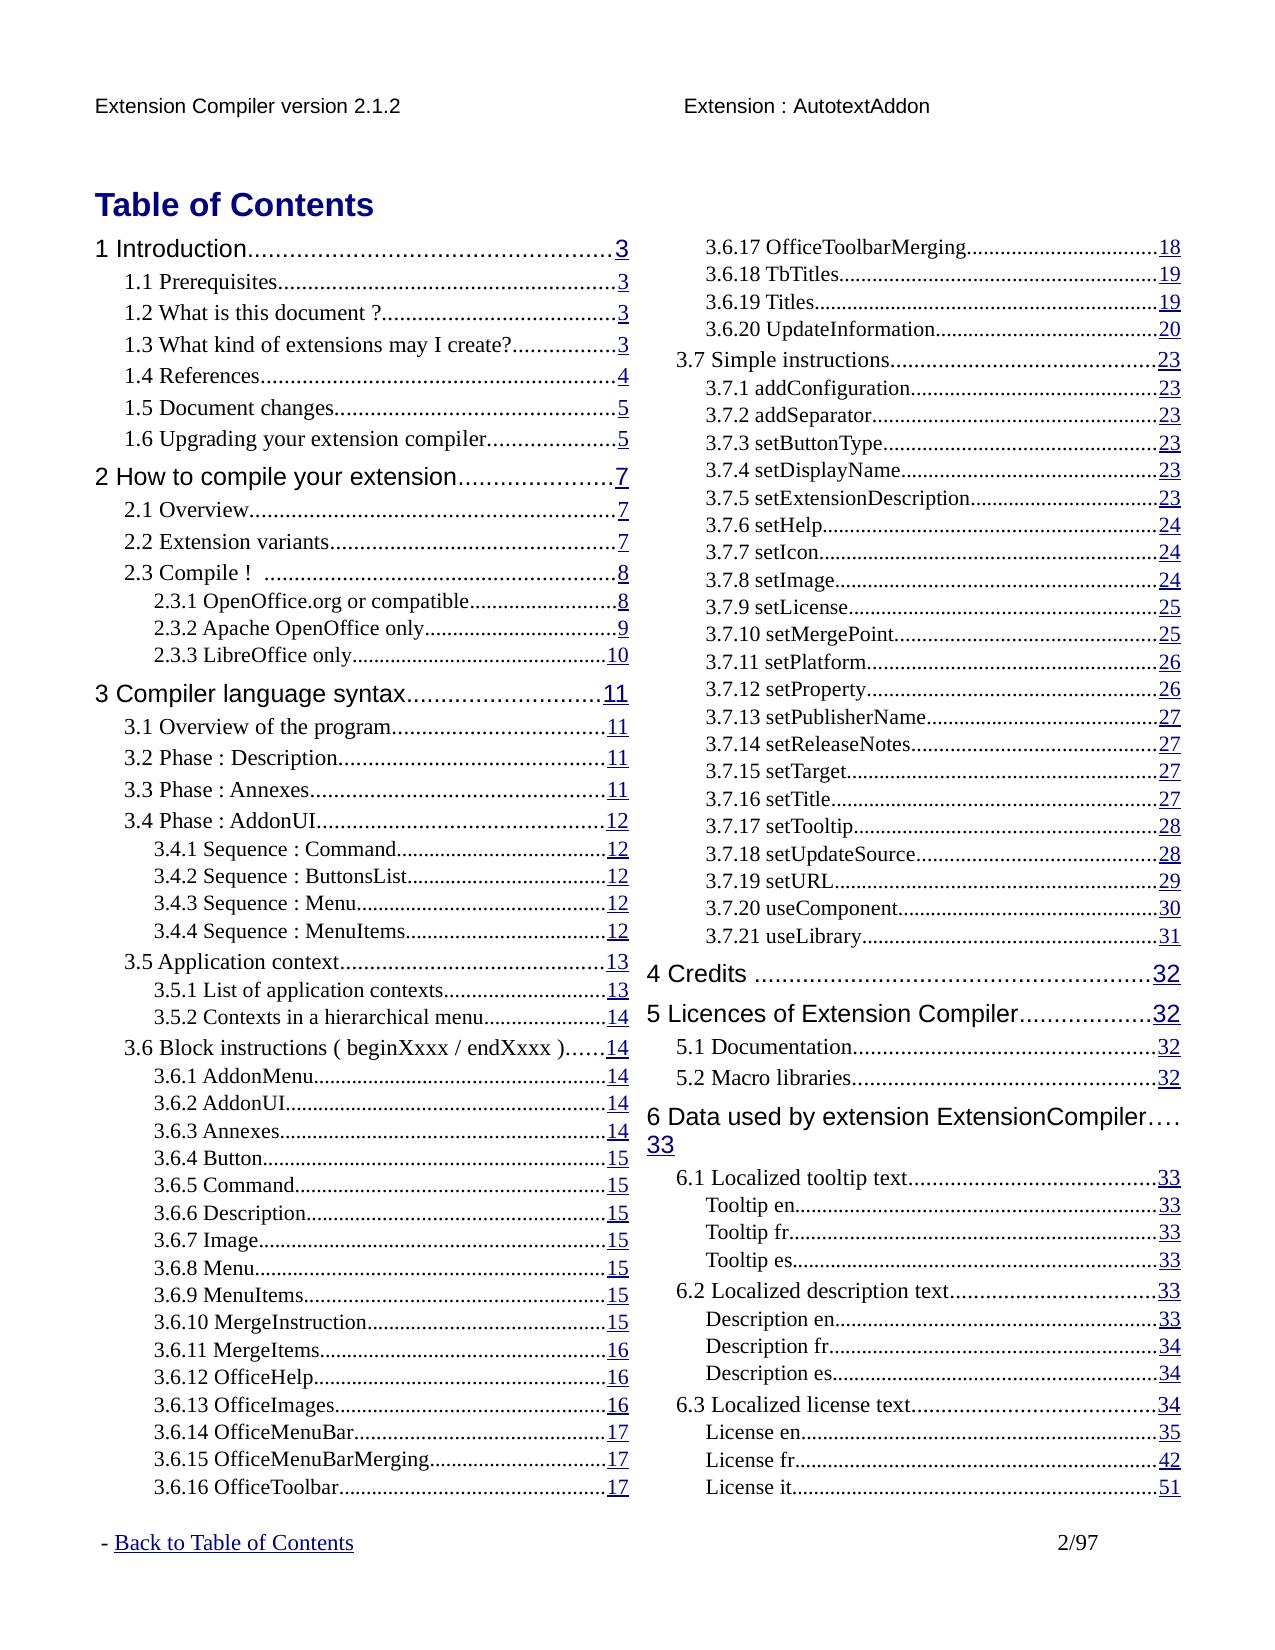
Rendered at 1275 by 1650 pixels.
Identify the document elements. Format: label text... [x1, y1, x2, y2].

text 4 Credits 32 [646, 960, 1181, 988]
text 3.4 Phase : AddonUI 12 [124, 808, 629, 833]
text 5.2 Macro libraries 32 [676, 1065, 1181, 1091]
text 3.6.13 OfficeImages 16 [153, 1392, 629, 1417]
text 2.3.3 LibreOffice only 10 [153, 643, 629, 668]
text 1.3 What kind of extensions may I create? 3 [124, 332, 629, 357]
text 1.1 Prerequisites 3 [124, 269, 629, 294]
text 6 Data used by extension ExtensionCompiler 33 [646, 1102, 1181, 1158]
text 3.2 Phase : Description 11 [124, 745, 629, 771]
text 3.5.1 List of application contexts 13 [153, 977, 629, 1002]
text 3.7.9 setLicense 25 [705, 595, 1181, 619]
text 3.6.3 Annexes 14 [153, 1118, 629, 1143]
text 3.6.6 Description 15 [153, 1201, 629, 1225]
text 3.3 Phase : Annexes 11 [124, 777, 629, 802]
text 3.6.18 TbTitles 19 [705, 262, 1181, 287]
text 3.4.4 Sequence : MenuItems 12 [153, 919, 629, 943]
text 3.6.12 OfficeHelp 16 [153, 1365, 629, 1389]
text 3.7.18 setUpdateSource 28 [705, 842, 1181, 866]
text 3.7.3 setButtonType 23 [705, 431, 1181, 455]
text 3.7.5 setExtensionDescription 23 [705, 485, 1181, 510]
text 6.3 Localized license text 34 [676, 1392, 1181, 1417]
text 3.5 Application context 13 [124, 949, 629, 974]
text License it 51 [705, 1475, 1181, 1499]
text 3.7.17 setTooltip 28 [705, 814, 1181, 839]
text 5 Licences of Extension Compiler 32 [646, 1000, 1181, 1028]
text 3.7.21 useLibrary 31 [705, 924, 1181, 948]
text License en 35 [705, 1420, 1181, 1445]
text 3.7.2 addSeparator 23 [705, 403, 1181, 428]
text 3.7.14 setReleaseNotes 27 [705, 732, 1181, 756]
text 3.7.4 setDisplayName 23 [705, 458, 1181, 482]
text 5.1 Documentation 32 [676, 1034, 1181, 1059]
text 1.6 Upgrading your extension compiler 5 [124, 426, 629, 452]
text 3.7.1 addConfiguration 23 [705, 376, 1181, 400]
text 3.7.8 setImage 24 [705, 568, 1181, 592]
text 3.7.7 setIcon 24 [705, 540, 1181, 565]
text 3.7.15 setTarget 27 [705, 759, 1181, 784]
text License fr 42 [705, 1448, 1181, 1472]
text 3.6.9 MenuItems 15 [153, 1283, 629, 1307]
text 2 How to compile your extension 7 [94, 463, 629, 491]
text 3.6.11 MergeItems 16 [153, 1338, 629, 1362]
text 3.7.6 setHelp 24 [705, 513, 1181, 537]
text 3.6.2 AddonUI 14 [153, 1091, 629, 1116]
text 3 Compiler language syntax 11 [94, 680, 629, 708]
text Description fr 34 [705, 1334, 1181, 1358]
text Tooltip es 33 [705, 1248, 1181, 1272]
text 6.2 Localized description text 33 [676, 1278, 1181, 1304]
text 3.6.16 OfficeToolbar 17 [153, 1475, 629, 1499]
text 3.6.8 Menu 15 [153, 1256, 629, 1280]
text 3.6.15 OfficeMenuBarMerging 17 [153, 1447, 629, 1472]
text 3.6.10 MergeInstruction 15 [153, 1310, 629, 1335]
text 2.3.2 Apache OpenOffice only 9 [153, 616, 629, 641]
text 2.3.1 OpenOffice.org or compatible 8 [153, 589, 629, 613]
text 3.7.19 setURL 29 [705, 869, 1181, 893]
text 3.5.2 Contexts in a hierarchical menu 14 [153, 1005, 629, 1029]
text 3.6.17 OfficeToolbarMerging 18 [705, 235, 1181, 259]
text Description es 34 [705, 1361, 1181, 1386]
text 1.2 What is this document ? 3 [124, 300, 629, 326]
text 2.3 Compile ! 8 [124, 560, 629, 586]
text 3.6.20 UpdateInformation 20 [705, 317, 1181, 341]
text 3.6.7 Image 15 [153, 1228, 629, 1253]
text 6.1 Localized tooltip text 33 [676, 1164, 1181, 1190]
text 3.1 Overview of the program 11 [124, 714, 629, 739]
text 3.6 Block instructions ( beginXxxx / endXxxx ) 14 [124, 1035, 629, 1061]
text 3.4.3 Sequence : Menu 12 [153, 891, 629, 916]
text 3.7.11 setPlatform 26 [705, 650, 1181, 674]
text 2.2 Extension variants 7 [124, 529, 629, 554]
text 2.1 Overview 7 [124, 497, 629, 523]
text 1.5 Document changes 5 [124, 394, 629, 420]
text Tooltip fr 33 [705, 1220, 1181, 1245]
text 3.6.14 OfficeMenuBar 17 [153, 1420, 629, 1444]
text 1 Introduction 3 [94, 235, 629, 263]
text 3.7.10 setMergePoint 25 [705, 622, 1181, 647]
text 3.7.16 setTitle 27 [705, 787, 1181, 811]
text Description en 33 [705, 1307, 1181, 1331]
text Tooltip en 33 [705, 1193, 1181, 1217]
text 3.4.2 Sequence : ButtonsList 12 [153, 864, 629, 888]
text 3.6.1 AddonMenu 14 [153, 1064, 629, 1088]
text 3.4.1 Sequence : Command 12 [153, 836, 629, 861]
text 3.6.19 Titles 19 [705, 289, 1181, 314]
text 1.4 References 4 [124, 363, 629, 389]
text 3.7.20 useComponent 30 [705, 896, 1181, 921]
text 3.6.5 Command 15 [153, 1173, 629, 1198]
text 3.6.4 Button 15 [153, 1146, 629, 1170]
text 3.7.12 setProperty 26 [705, 677, 1181, 702]
text 3.7 Simple instructions 23 [676, 347, 1181, 373]
subtitle Table of Contents [94, 186, 1181, 223]
text 3.7.13 setPublisherName 27 [705, 704, 1181, 729]
